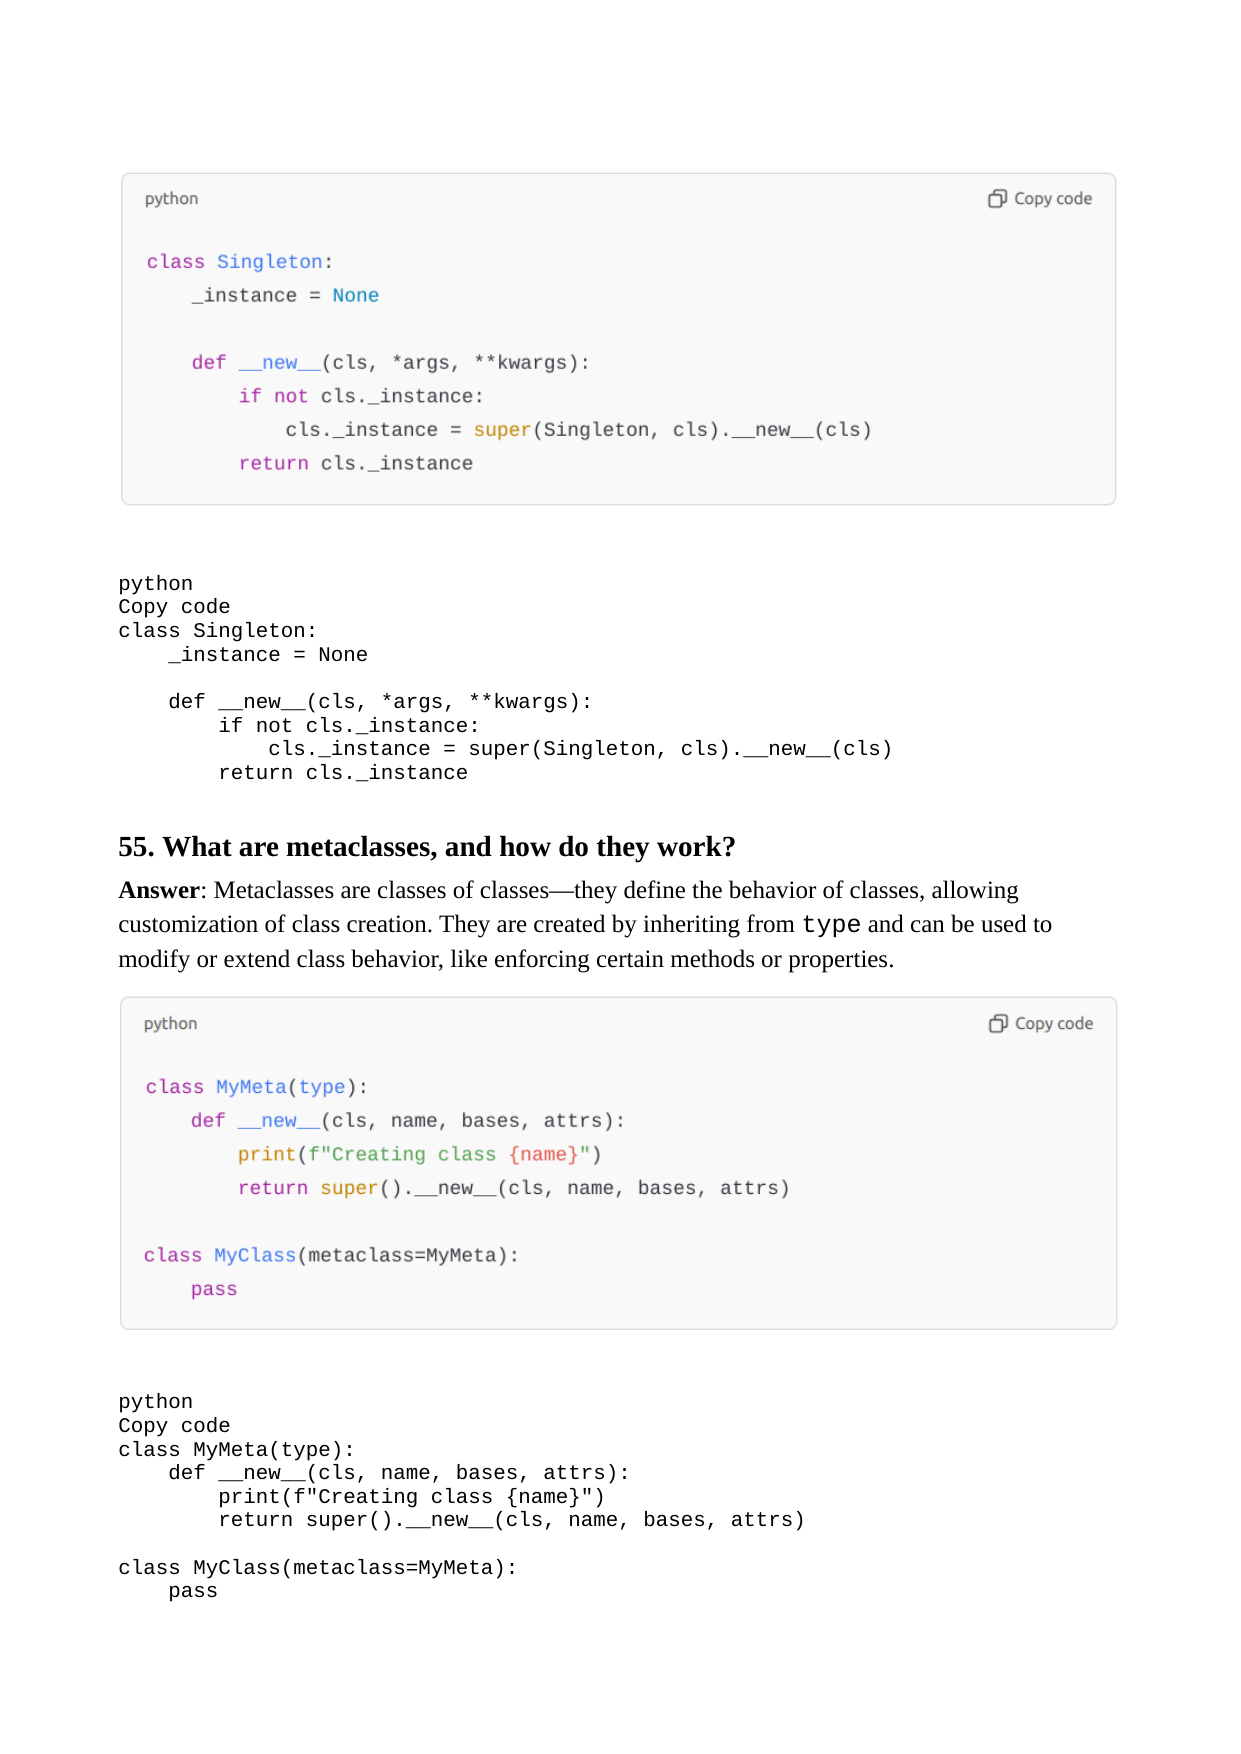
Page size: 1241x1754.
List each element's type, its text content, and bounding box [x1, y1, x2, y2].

subtitle 55. What are metaclasses, and how do they work? [118, 829, 1122, 863]
text def __new__(cls, *args, **kwargs): [118, 691, 1122, 714]
text print(f"Creating class {name}") [118, 1486, 1122, 1509]
text python [118, 1391, 1122, 1415]
text def __new__(cls, name, bases, attrs): [118, 1462, 1122, 1486]
text _instance = None [118, 644, 1122, 667]
text if not cls._instance: [118, 714, 1122, 738]
text class Singleton: [118, 620, 1122, 644]
text class MyClass(metaclass=MyMeta): [118, 1557, 1122, 1580]
picture [118, 165, 1123, 521]
text cls._instance = super(Singleton, cls).__new__(cls) [118, 738, 1122, 762]
text Copy code [118, 596, 1122, 620]
text Answer: Metaclasses are classes of classes—they define the behavior of classes, allowing customization of class creation. They are created by inheriting from type and can be used to modify or extend class behavior, like enforcing certain methods or properties. [118, 876, 1122, 972]
text return cls._instance [118, 762, 1122, 786]
text python [118, 573, 1122, 596]
text Copy code [118, 1415, 1122, 1438]
text pass [118, 1580, 1122, 1604]
text return super().__new__(cls, name, bases, attrs) [118, 1509, 1122, 1533]
picture [118, 991, 1123, 1340]
text class MyMeta(type): [118, 1438, 1122, 1462]
